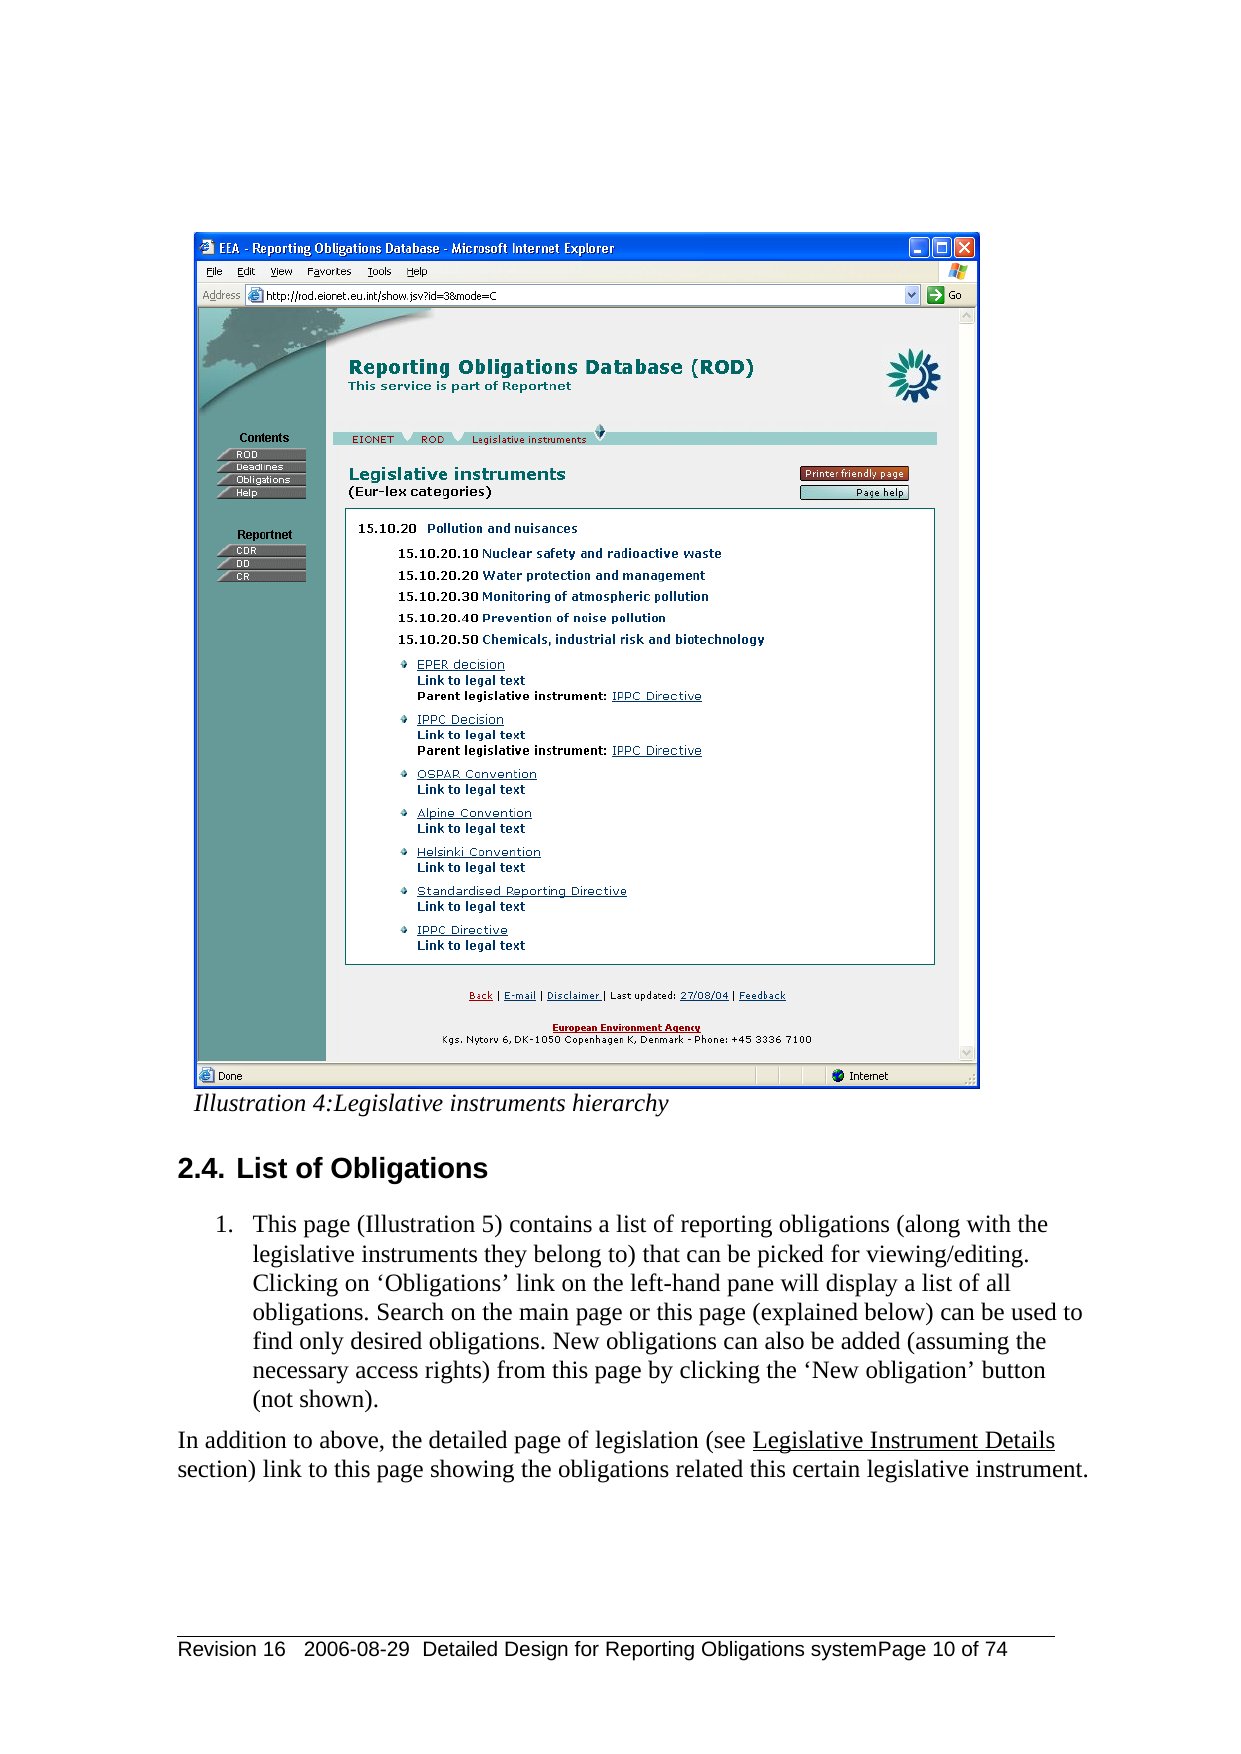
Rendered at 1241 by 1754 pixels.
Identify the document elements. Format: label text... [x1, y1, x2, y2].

subtitle List of Obligations [177, 1151, 1092, 1184]
text In addition to above, the detailed page of legislation (see Legislative Instrument Details section) link to this page showing the obligations related this certain legislative instrument. [177, 1424, 1092, 1483]
text Illustration 4:Legislative instruments hierarchy [194, 1089, 980, 1117]
list This page (Illustration 5) contains a list of reporting obligations (along with the legislative instruments they belong to) that can be picked for viewing/editing. Clicking on ‘Obligations’ link on the left-hand pane will display a list of all obligations. Search on the main page or this page (explained below) can be used to find only desired obligations. New obligations can also be added (assuming the necessary access rights) from this page by clicking the ‘New obligation’ button (not shown). [215, 1209, 1092, 1413]
picture [193, 232, 980, 1089]
